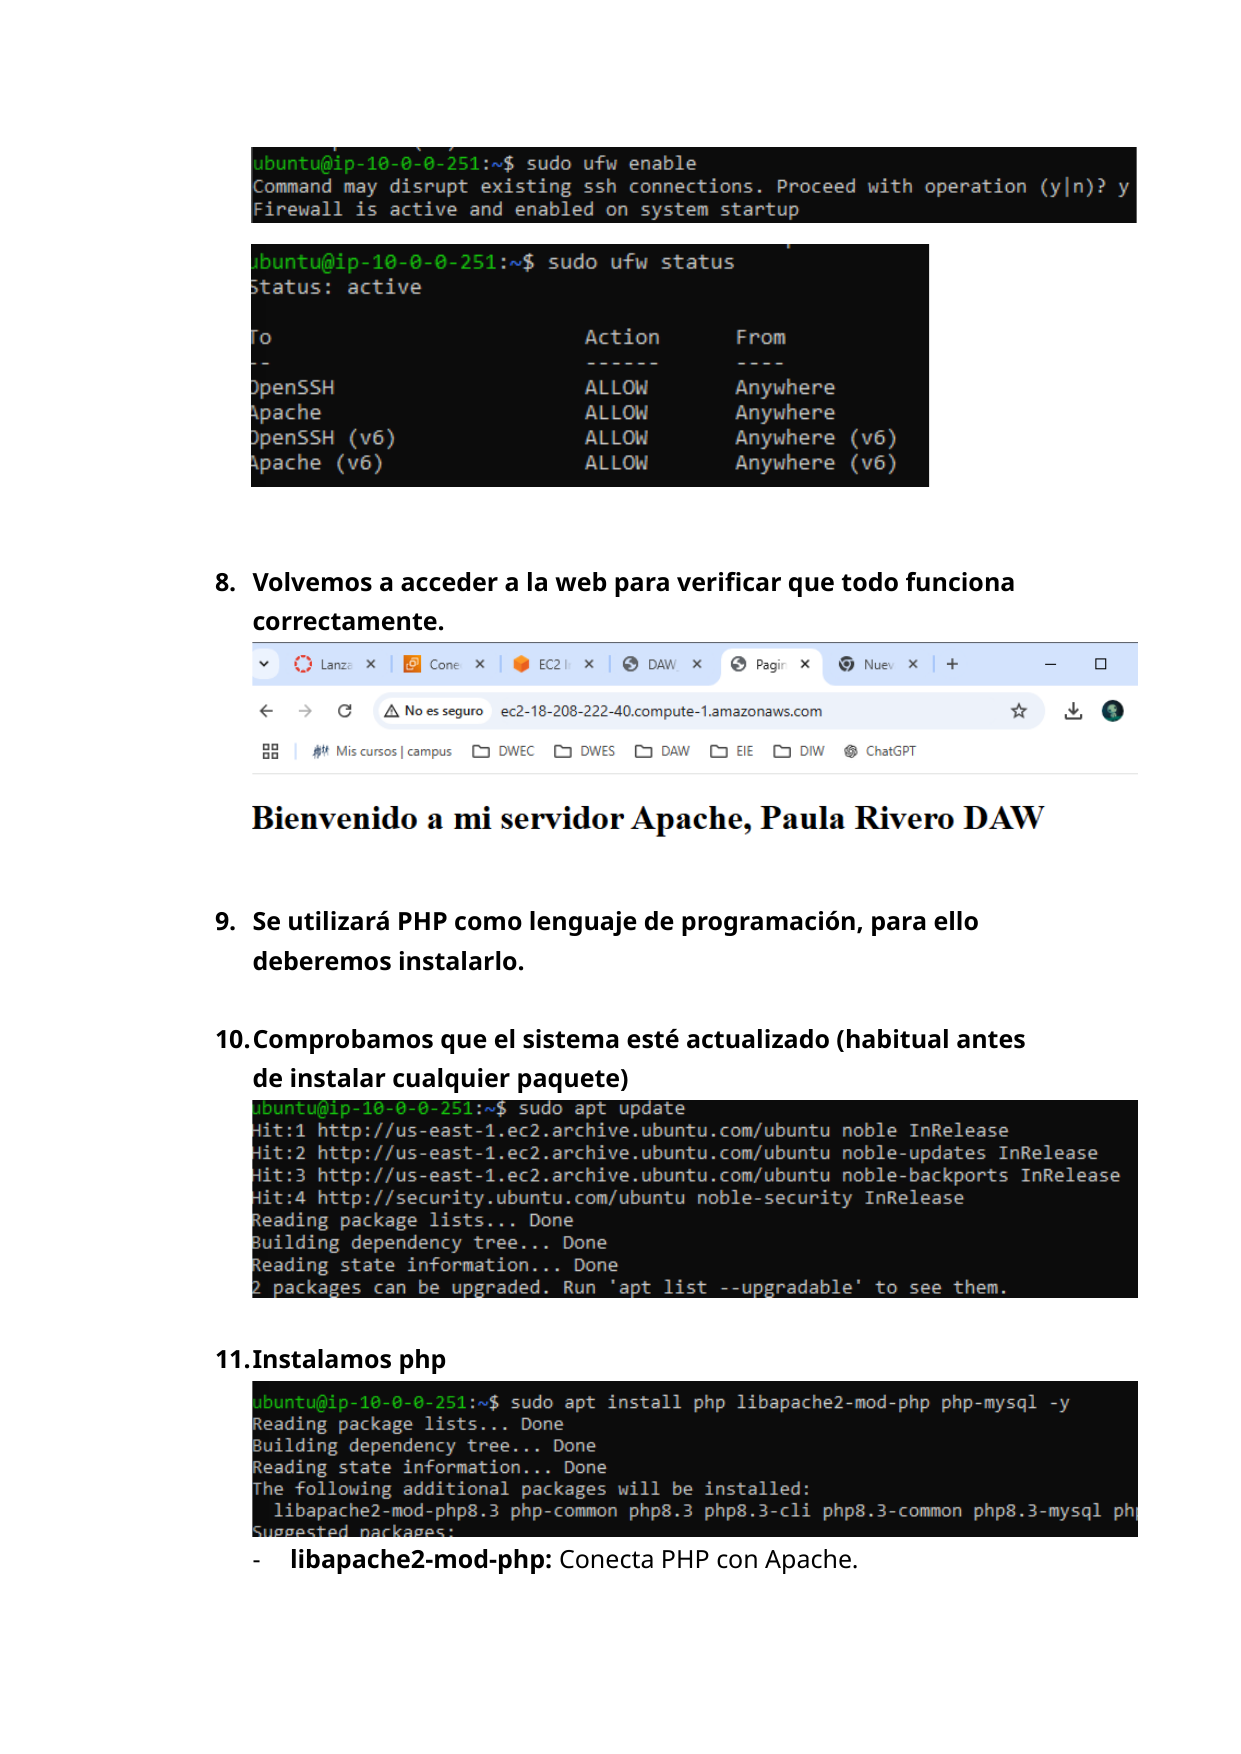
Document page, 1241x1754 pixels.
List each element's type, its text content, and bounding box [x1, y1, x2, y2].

list Volvemos a acceder a la web para verificar que todo funciona correctamente. [215, 564, 1063, 638]
list Comprobamos que el sistema esté actualizado (habitual antes de instalar cualquier paquete) [215, 1022, 1063, 1095]
list libapache2-mod-php: Conecta PHP con Apache. [252, 1542, 1063, 1576]
list Se utilizará PHP como lenguaje de programación, para ello deberemos instalarlo. [215, 904, 1063, 977]
list Instalamos php [215, 1342, 1063, 1376]
